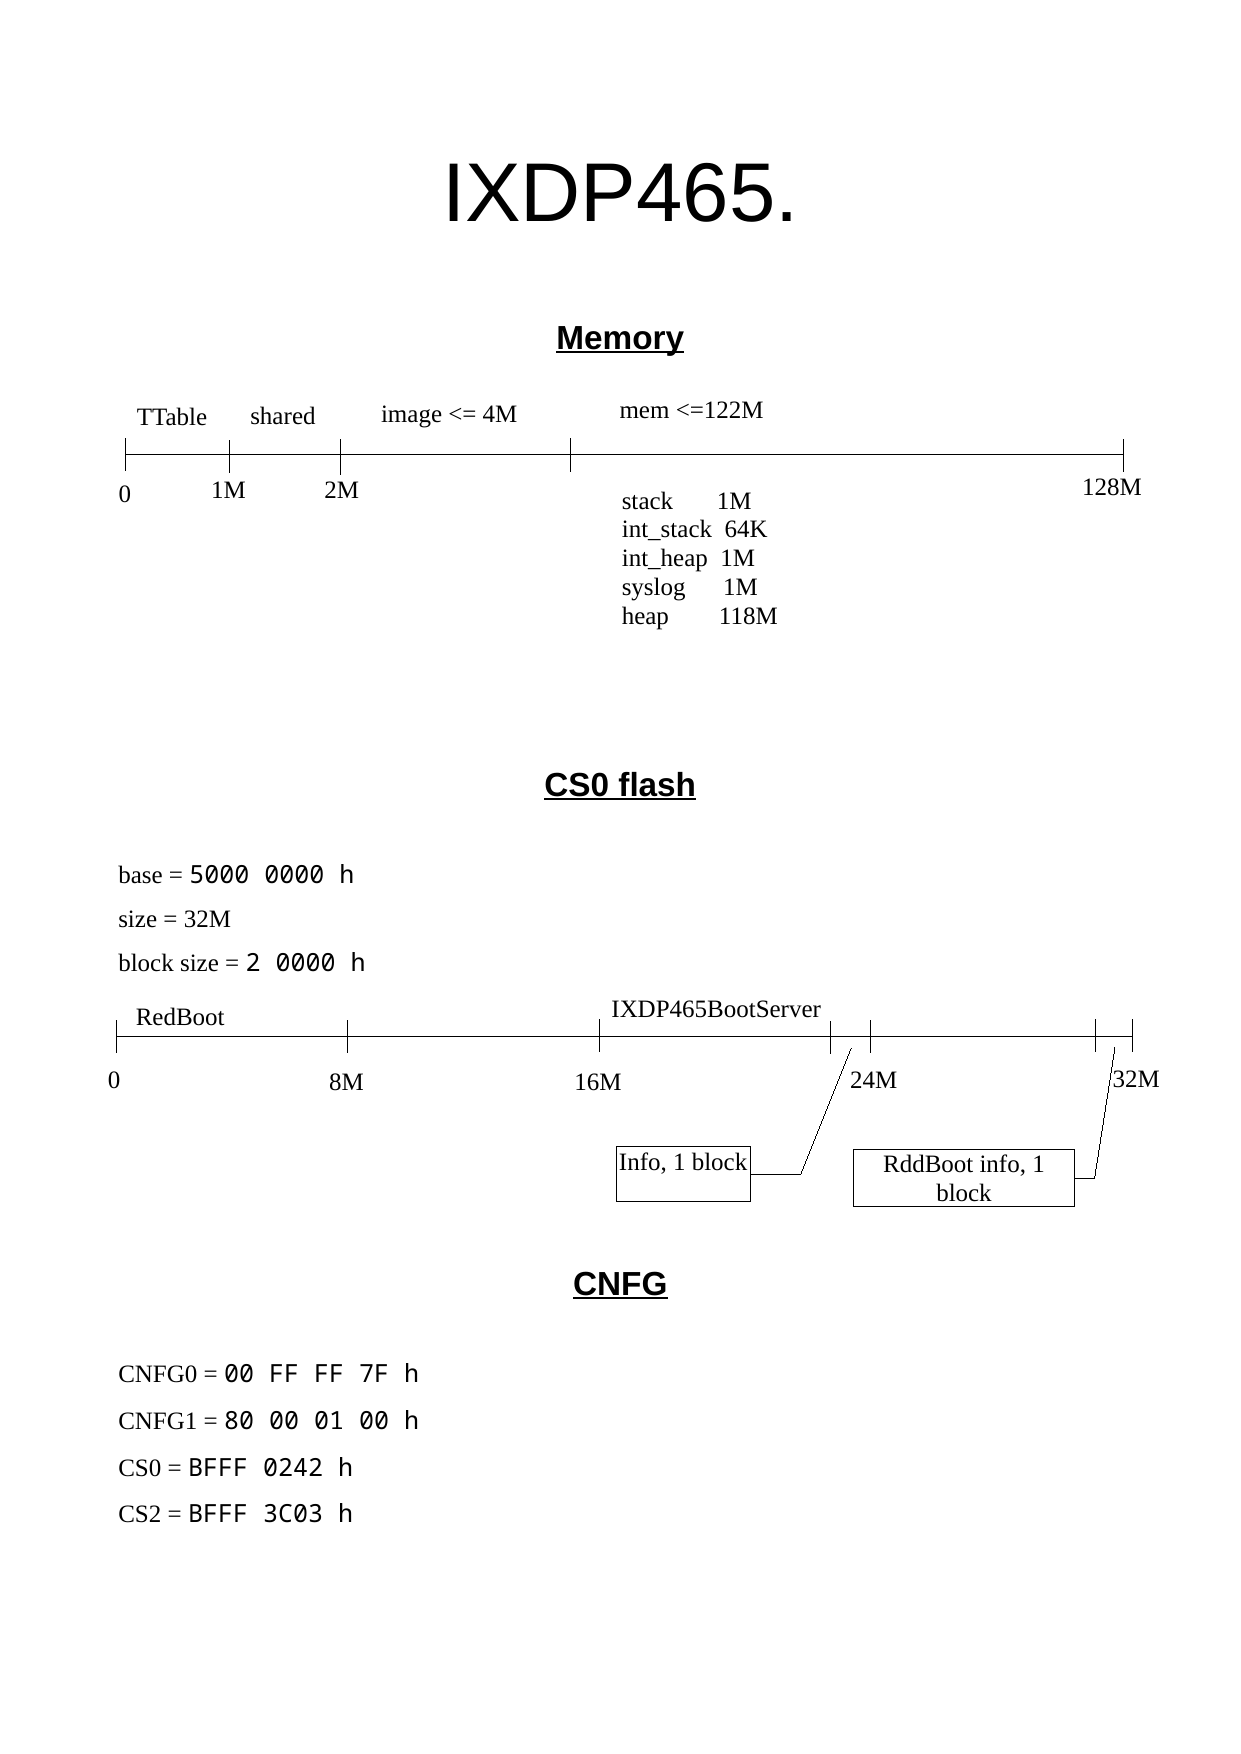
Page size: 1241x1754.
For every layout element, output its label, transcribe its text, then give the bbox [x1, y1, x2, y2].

text CS0 = BFFF 0242 h [118, 1449, 1122, 1483]
text CNFG1 = 80 00 01 00 h [118, 1403, 1122, 1437]
subtitle CNFG [118, 1264, 1122, 1302]
subtitle Memory [118, 318, 1122, 356]
title IXDP465. [118, 143, 1122, 239]
text base = 5000 0000 h [118, 857, 1122, 891]
subtitle CS0 flash [118, 765, 1122, 803]
text block size = 2 0000 h [118, 945, 1122, 979]
text size = 32M [118, 904, 1122, 932]
text CS2 = BFFF 3C03 h [118, 1496, 1122, 1530]
text CNFG0 = 00 FF FF 7F h [118, 1356, 1122, 1390]
